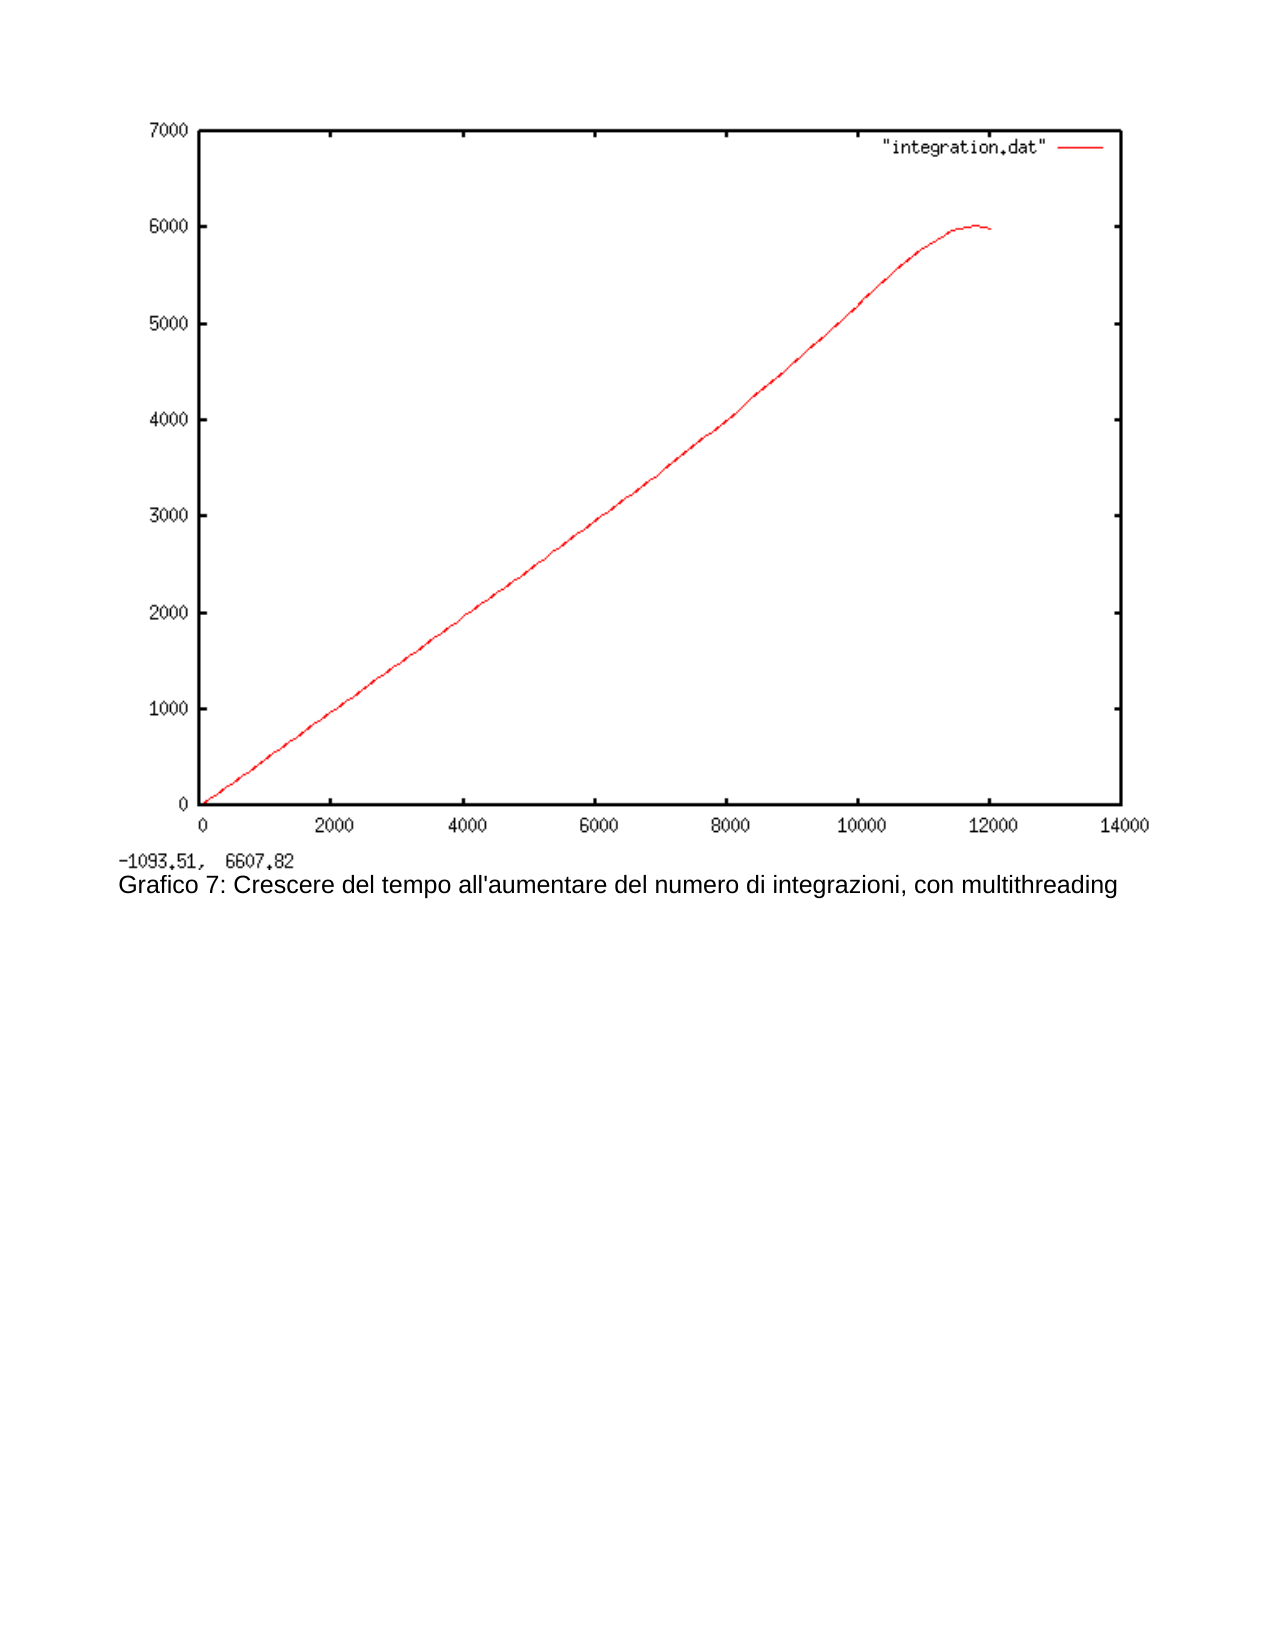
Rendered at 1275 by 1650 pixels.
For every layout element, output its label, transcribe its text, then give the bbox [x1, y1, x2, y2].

picture [118, 118, 1157, 870]
text Grafico 7: Crescere del tempo all'aumentare del numero di integrazioni, con multithreading [118, 870, 1157, 898]
